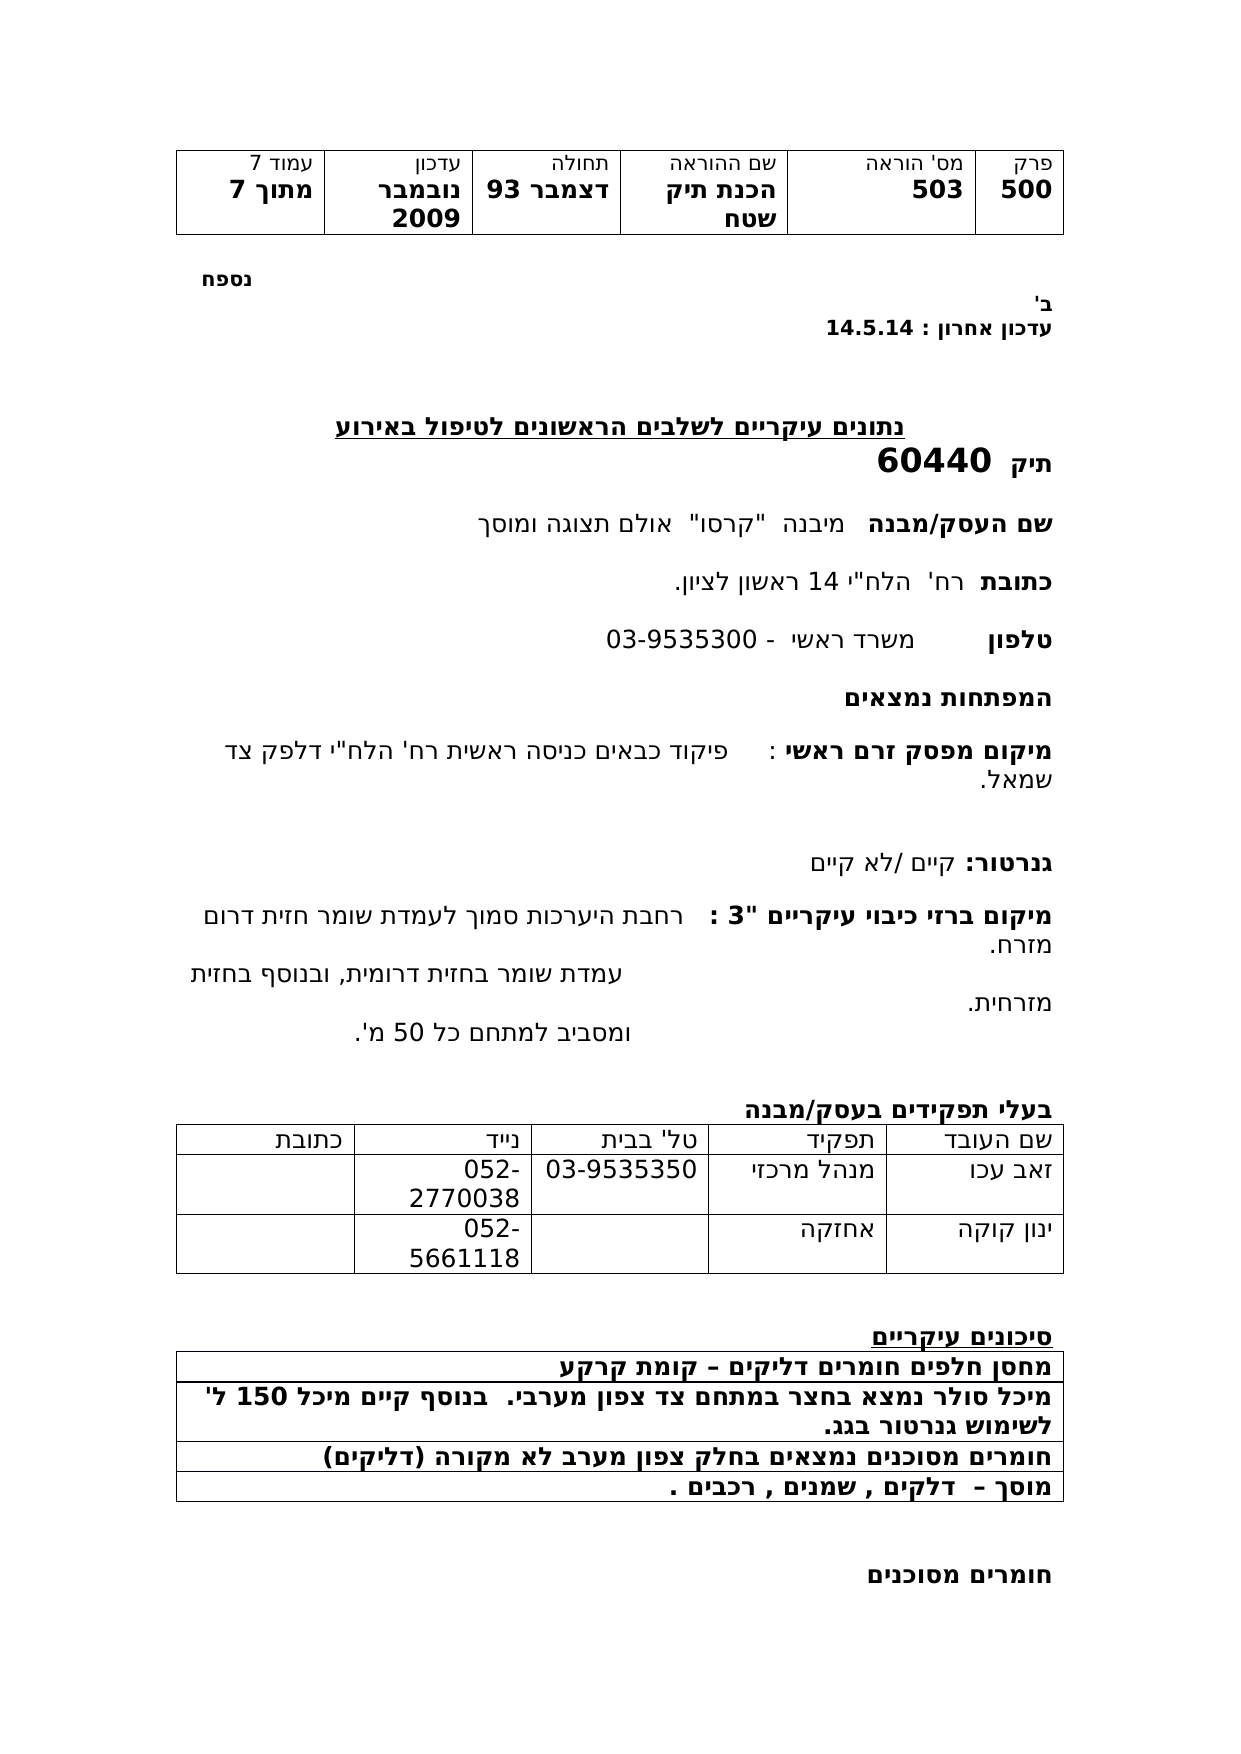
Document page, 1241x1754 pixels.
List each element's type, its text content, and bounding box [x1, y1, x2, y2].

table_cell [532, 1215, 708, 1273]
text מיקום ברזי כיבוי עיקריים "3 : רחבת היערכות סמוך לעמדת שומר חזית דרום מזרח. [143, 901, 1053, 959]
text טלפון משרד ראשי - 03-9535300 [187, 625, 1053, 654]
text תיק 60440 [187, 442, 1053, 481]
text עדכון אחרון : 14.5.14 [187, 316, 1053, 341]
table_cell 052-5661118 [355, 1215, 531, 1273]
text גנרטור: קיים /לא קיים [187, 848, 1053, 877]
text בעלי תפקידים בעסק/מבנה [187, 1095, 1053, 1124]
table_cell חומרים מסוכנים נמצאים בחלק צפון מערב לא מקורה (דליקים) [177, 1442, 1063, 1471]
table_header כתובת [177, 1125, 354, 1154]
text ומסביב למתחם כל 50 מ'. [143, 1018, 1053, 1047]
table_cell אחזקה [709, 1215, 886, 1273]
text כתובת רח' הלח"י 14 ראשון לציון. [187, 567, 1053, 596]
table_cell מוסך – דלקים , שמנים , רכבים . [177, 1472, 1063, 1501]
table_header טל' בבית [532, 1125, 708, 1154]
table_cell זאב עכו [887, 1155, 1063, 1214]
text נספח ב' [187, 263, 1053, 316]
table_cell ינון קוקה [887, 1215, 1063, 1273]
table_header שם ההוראה הכנת תיק שטח [621, 151, 787, 234]
table_cell מנהל מרכזי [709, 1155, 886, 1214]
table_header עמוד 7 מתוך 7 [177, 151, 324, 234]
table_cell [177, 1155, 354, 1214]
table_header נייד [355, 1125, 531, 1154]
table_header מס' הוראה 503 [788, 151, 975, 234]
table_cell מיכל סולר נמצא בחצר במתחם צד צפון מערבי. בנוסף קיים מיכל 150 ל' לשימוש גנרטור בגג. [177, 1383, 1063, 1441]
text חומרים מסוכנים [187, 1561, 1053, 1590]
text עמדת שומר בחזית דרומית, ובנוסף בחזית מזרחית. [143, 959, 1053, 1018]
text המפתחות נמצאים [187, 683, 1053, 712]
table_header עדכון נובמבר 2009 [325, 151, 472, 234]
table_cell [177, 1215, 354, 1273]
text סיכונים עיקריים [187, 1322, 1053, 1351]
table_cell 052-2770038 [355, 1155, 531, 1214]
text נתונים עיקריים לשלבים הראשונים לטיפול באירוע [187, 413, 1053, 442]
table_header מחסן חלפים חומרים דליקים – קומת קרקע [177, 1352, 1063, 1381]
table_header תחולה דצמבר 93 [473, 151, 620, 234]
table_header תפקיד [709, 1125, 886, 1154]
table_header פרק 500 [976, 151, 1063, 234]
table_cell 03-9535350 [532, 1155, 708, 1214]
text מיקום מפסק זרם ראשי : פיקוד כבאים כניסה ראשית רח' הלח"י דלפק צד שמאל. [187, 736, 1053, 794]
text שם העסק/מבנה מיבנה "קרסו" אולם תצוגה ומוסך [187, 509, 1053, 538]
table_header שם העובד [887, 1125, 1063, 1154]
